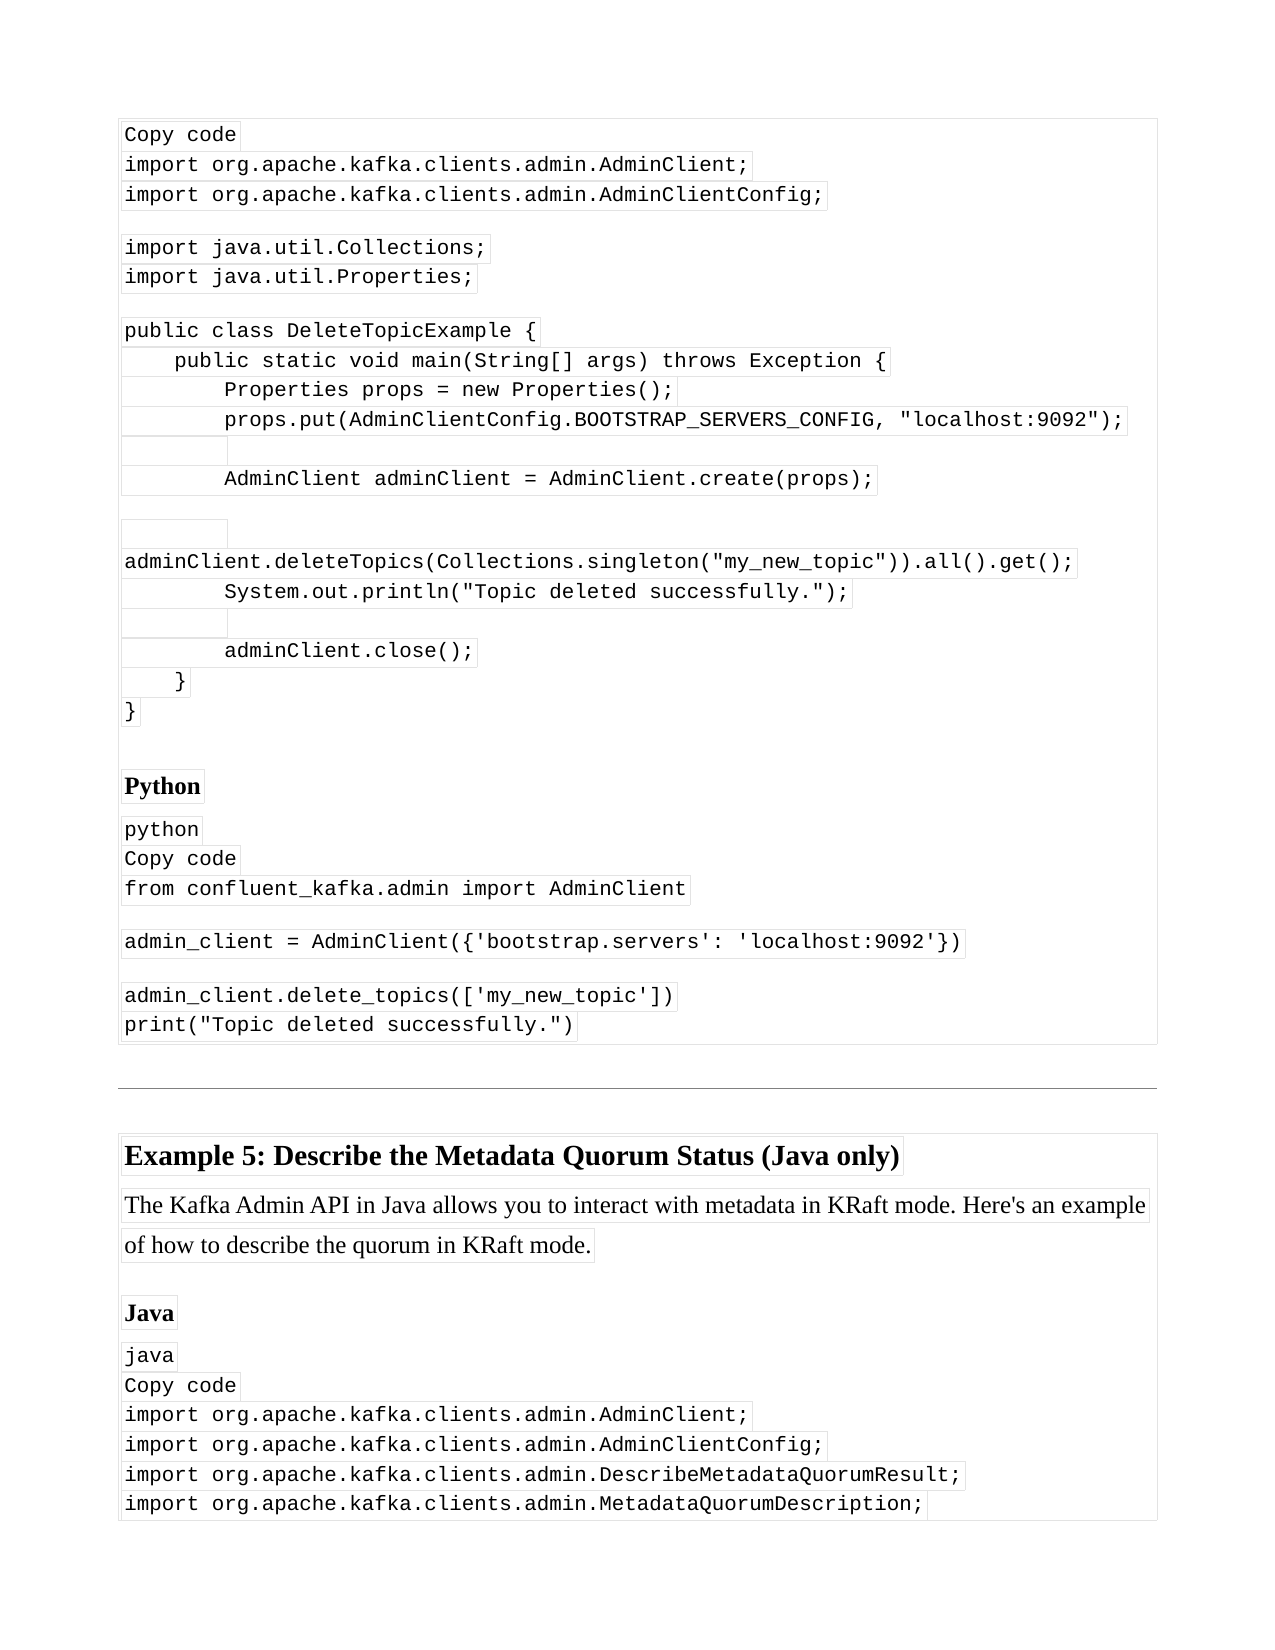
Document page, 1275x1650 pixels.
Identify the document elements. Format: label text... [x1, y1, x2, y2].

text The Kafka Admin API in Java allows you to interact with metadata in KRaft mode. Here's an example of how to describe the quorum in KRaft mode. [119, 1184, 1157, 1262]
text from confluent_kafka.admin import AdminClient [122, 876, 690, 905]
text import org.apache.kafka.clients.admin.AdminClientConfig; [122, 1432, 827, 1458]
subtitle Python [119, 765, 1157, 803]
text Copy code [119, 119, 1157, 148]
text Copy code [122, 1373, 240, 1398]
text } [122, 694, 1157, 726]
text admin_client = AdminClient({'bootstrap.servers': 'localhost:9092'}) [119, 925, 1157, 958]
text System.out.println("Topic deleted successfully."); [122, 579, 852, 608]
text import org.apache.kafka.clients.admin.AdminClient; [122, 1402, 752, 1428]
text import org.apache.kafka.clients.admin.AdminClient; [241, 148, 1157, 177]
text AdminClient adminClient = AdminClient.create(props); [122, 466, 877, 495]
text admin_client.delete_topics(['my_new_topic']) [119, 979, 1157, 1008]
text Properties props = new Properties(); [122, 373, 1157, 403]
text import org.apache.kafka.clients.admin.MetadataQuorumDescription; [122, 1487, 1157, 1520]
text } [122, 668, 190, 694]
text print("Topic deleted successfully.") [119, 1008, 1157, 1044]
text java [119, 1339, 1157, 1369]
subtitle Java [119, 1292, 1157, 1329]
text import org.apache.kafka.clients.admin.AdminClient; [122, 152, 752, 177]
text [853, 575, 1157, 608]
text Copy code [203, 842, 1157, 872]
text adminClient.close(); [122, 639, 477, 664]
text Copy code [122, 846, 240, 872]
text adminClient.close(); [228, 634, 1157, 664]
text import java.util.Properties; [122, 265, 477, 293]
text import org.apache.kafka.clients.admin.AdminClient; [241, 1398, 1157, 1428]
text props.put(AdminClientConfig.BOOTSTRAP_SERVERS_CONFIG, "localhost:9092"); [678, 403, 1157, 436]
text AdminClient adminClient = AdminClient.create(props); [228, 462, 1157, 495]
text public static void main(String[] args) throws Exception { [541, 343, 1157, 373]
subtitle Example 5: Describe the Metadata Quorum Status (Java only) [119, 1134, 1157, 1175]
text from confluent_kafka.admin import AdminClient [241, 872, 1157, 905]
text props.put(AdminClientConfig.BOOTSTRAP_SERVERS_CONFIG, "localhost:9092"); [122, 407, 1127, 435]
text import org.apache.kafka.clients.admin.AdminClientConfig; [753, 177, 1157, 210]
text python [119, 813, 1157, 842]
text import org.apache.kafka.clients.admin.AdminClientConfig; [122, 182, 827, 210]
text [191, 664, 1157, 694]
text Copy code [178, 1369, 1157, 1398]
text import org.apache.kafka.clients.admin.DescribeMetadataQuorumResult; [122, 1462, 965, 1487]
text public static void main(String[] args) throws Exception { [122, 348, 890, 373]
text import org.apache.kafka.clients.admin.DescribeMetadataQuorumResult; [828, 1458, 1157, 1487]
text public class DeleteTopicExample { [119, 314, 1157, 343]
text [478, 261, 1157, 293]
text adminClient.deleteTopics(Collections.singleton("my_new_topic")).all().get(); [119, 516, 1157, 575]
text import org.apache.kafka.clients.admin.AdminClientConfig; [753, 1428, 1157, 1458]
text import java.util.Collections; [119, 231, 1157, 261]
